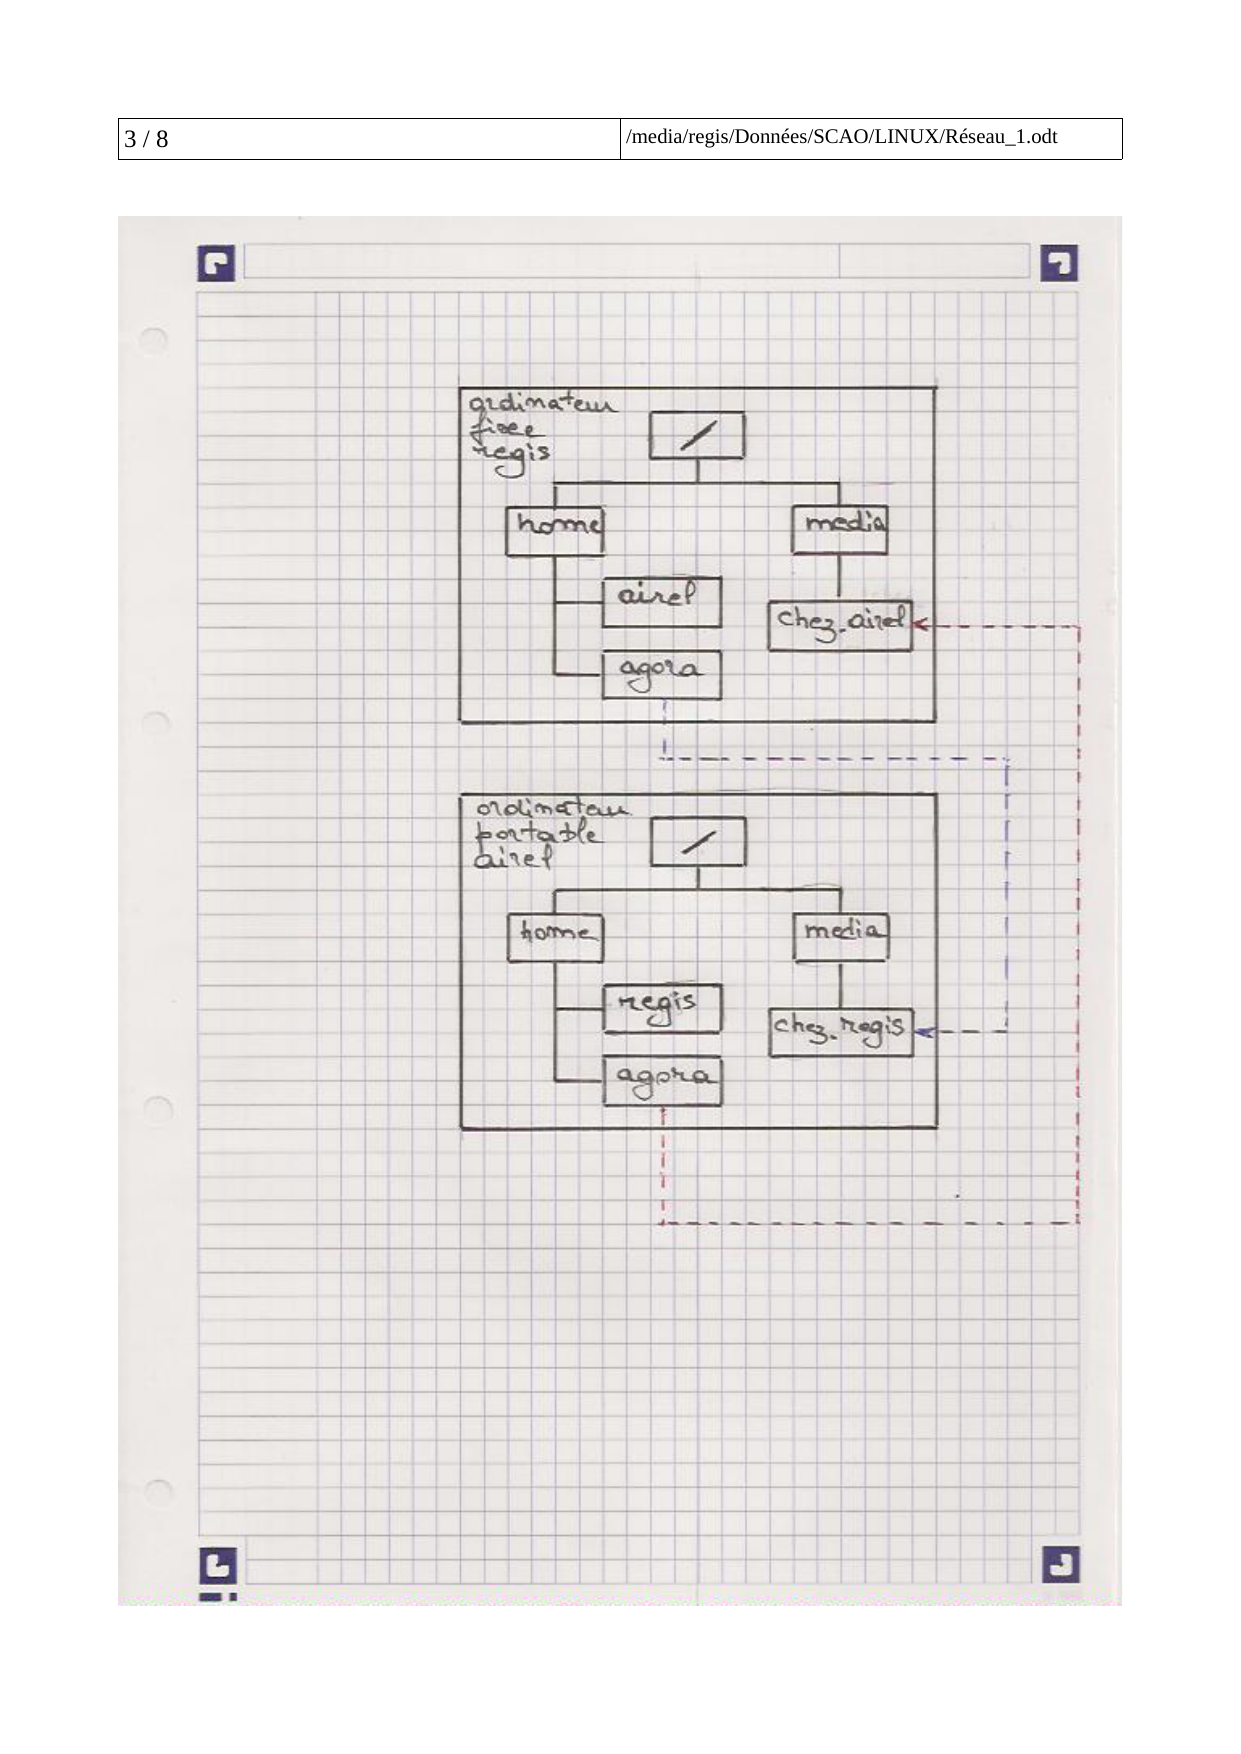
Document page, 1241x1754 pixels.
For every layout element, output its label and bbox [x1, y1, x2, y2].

picture [118, 216, 1123, 1606]
